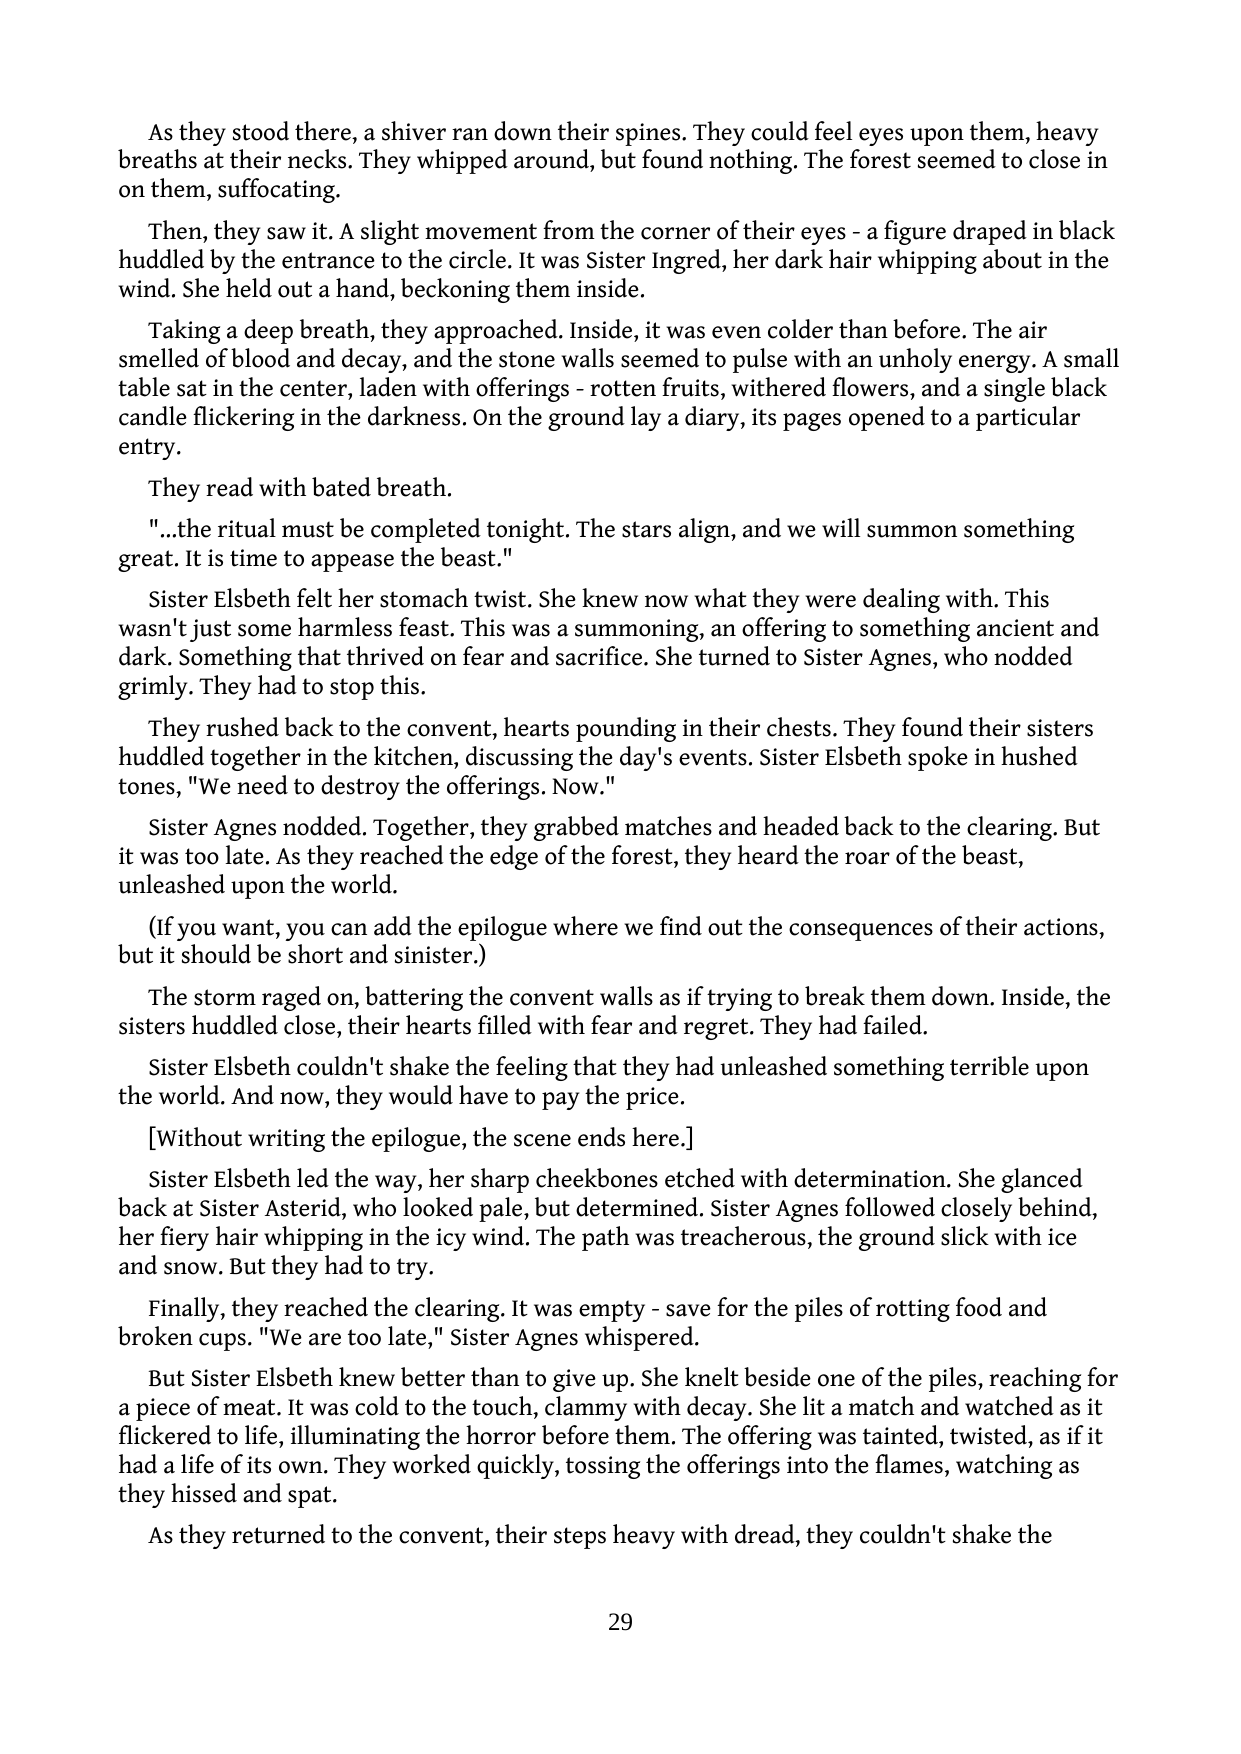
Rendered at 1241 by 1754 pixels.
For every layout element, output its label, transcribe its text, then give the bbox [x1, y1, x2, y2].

text "…the ritual must be completed tonight. The stars align, and we will summon something great. It is time to appease the beast." [118, 516, 1122, 573]
text Finally, they reached the clearing. It was empty - save for the piles of rotting food and broken cups. "We are too late," Sister Agnes whispered. [118, 1294, 1122, 1352]
text Sister Agnes nodded. Together, they grabbed matches and headed back to the clearing. But it was too late. As they reached the edge of the forest, they heard the roar of the beast, unleashed upon the world. [118, 814, 1122, 901]
text As they stood there, a shiver ran down their spines. They could feel eyes upon them, heavy breaths at their necks. They whipped around, but found nothing. The forest seemed to close in on them, suffocating. [118, 118, 1122, 205]
text They read with bated breath. [118, 474, 1122, 503]
text Sister Elsbeth couldn't shake the feeling that they had unleashed something terrible upon the world. And now, they would have to pay the price. [118, 1054, 1122, 1112]
text The storm raged on, battering the convent walls as if trying to break them down. Inside, the sisters huddled close, their hearts filled with fear and regret. They had failed. [118, 983, 1122, 1041]
text Taking a deep breath, they approached. Inside, it was even colder than before. The air smelled of blood and decay, and the stone walls seemed to pulse with an unholy energy. A small table sat in the center, laden with offerings - rotten fruits, withered flowers, and a single black candle flickering in the darkness. On the ground lay a diary, its pages opened to a particular entry. [118, 317, 1122, 462]
text But Sister Elsbeth knew better than to give up. She knelt beside one of the piles, reaching for a piece of meat. It was cold to the touch, clammy with decay. She lit a match and watched as it flickered to life, illuminating the horror before them. The offering was tainted, twisted, as if it had a life of its own. They worked quickly, tossing the offerings into the flames, watching as they hissed and spat. [118, 1364, 1122, 1509]
text (If you want, you can add the epilogue where we find out the consequences of their actions, but it should be short and sinister.) [118, 913, 1122, 971]
text They rushed back to the convent, hearts pounding in their chests. They found their sisters huddled together in the kitchen, discussing the day's events. Sister Elsbeth spoke in hushed tones, "We need to destroy the offerings. Now." [118, 714, 1122, 801]
text Then, they saw it. A slight movement from the corner of their eyes - a figure draped in black huddled by the entrance to the circle. It was Sister Ingred, her dark hair whipping about in the wind. She held out a hand, beckoning them inside. [118, 217, 1122, 304]
text Sister Elsbeth felt her stomach twist. She knew now what they were dealing with. This wasn't just some harmless feast. This was a summoning, an offering to something ancient and dark. Something that thrived on fear and sacrifice. She turned to Sister Agnes, who nodded grimly. They had to stop this. [118, 586, 1122, 702]
text [Without writing the epilogue, the scene ends here.] [118, 1124, 1122, 1153]
text Sister Elsbeth led the way, her sharp cheekbones etched with determination. She glanced back at Sister Asterid, who looked pale, but determined. Sister Agnes followed closely behind, her fiery hair whipping in the icy wind. The path was treacherous, the ground slick with ice and snow. But they had to try. [118, 1166, 1122, 1282]
text As they returned to the convent, their steps heavy with dread, they couldn't shake the [118, 1522, 1122, 1551]
